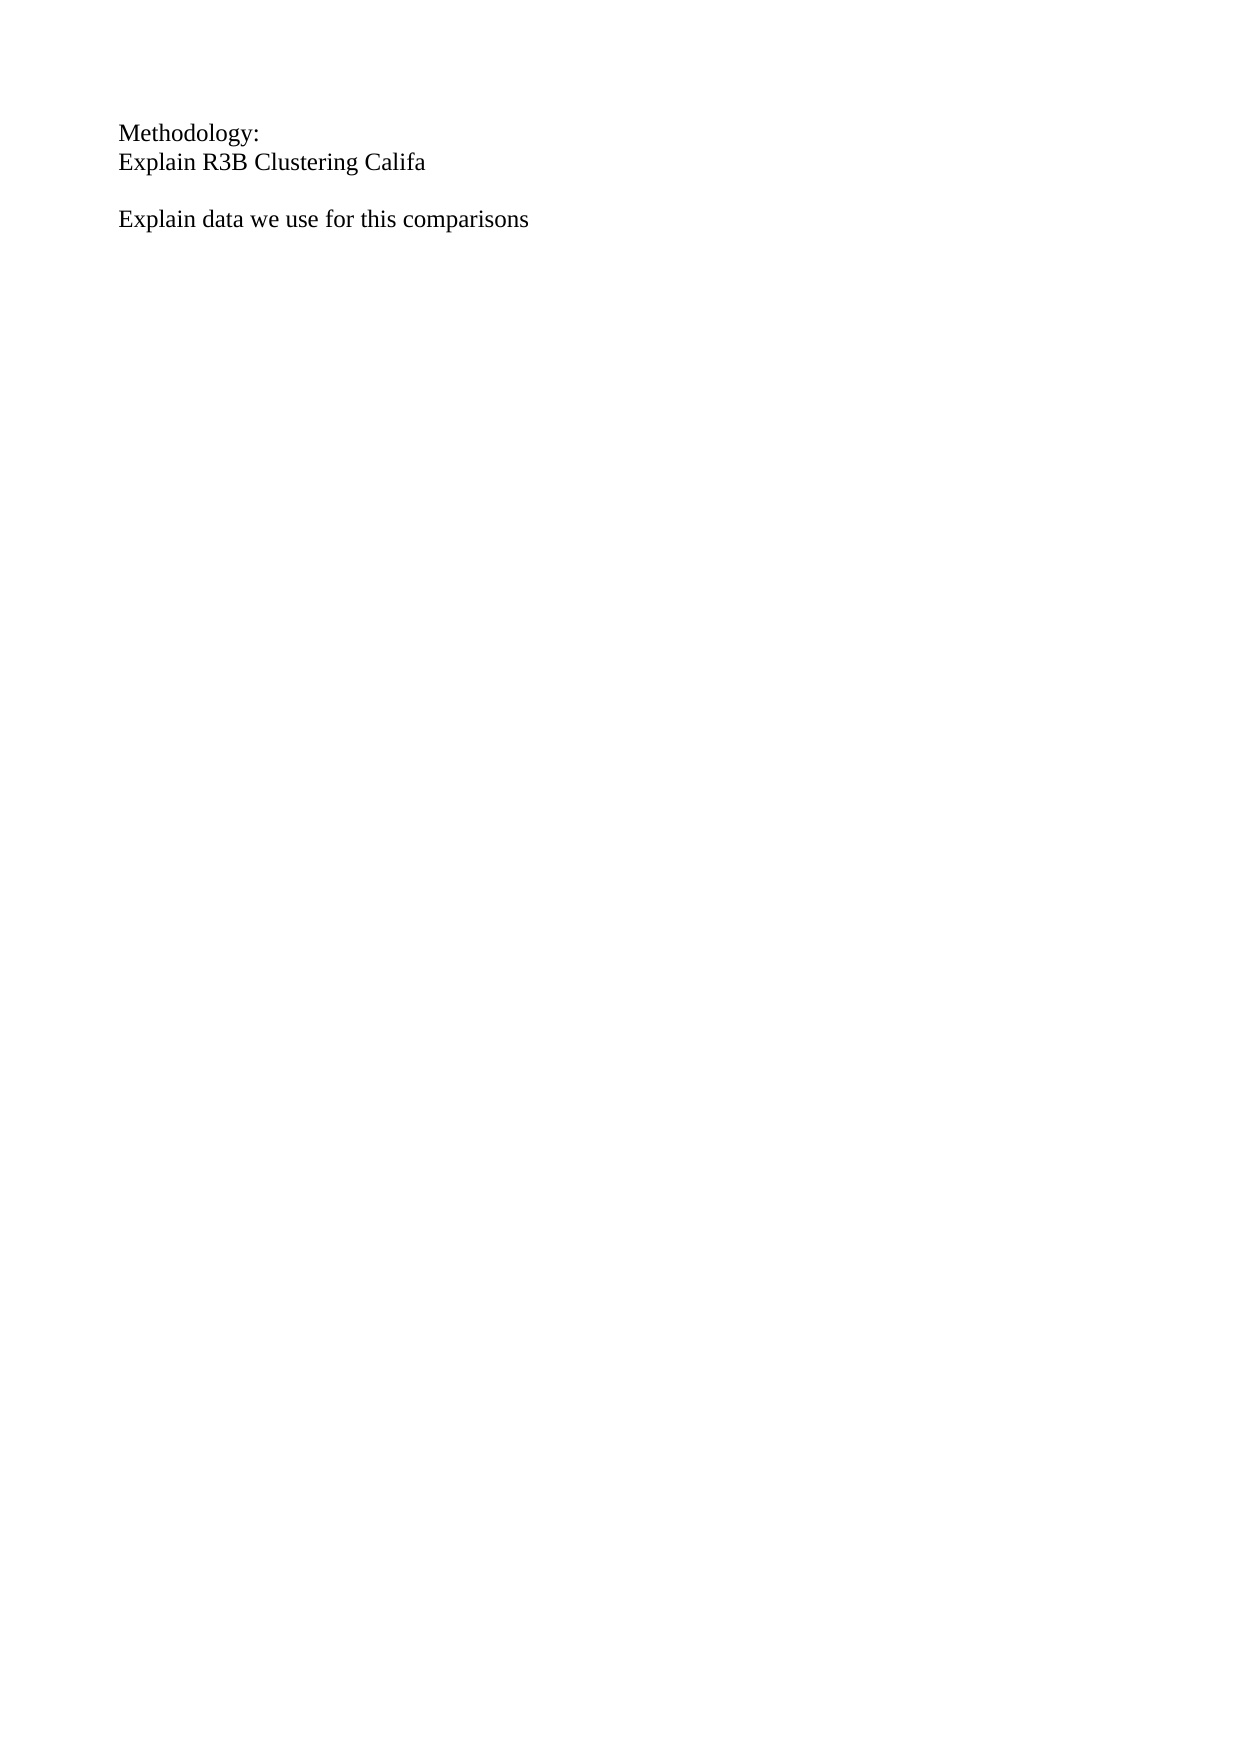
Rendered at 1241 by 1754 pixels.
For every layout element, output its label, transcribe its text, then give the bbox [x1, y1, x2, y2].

text Explain data we use for this comparisons [118, 204, 1122, 233]
text Methodology: [118, 118, 1122, 147]
text Explain R3B Clustering Califa [118, 147, 1122, 176]
